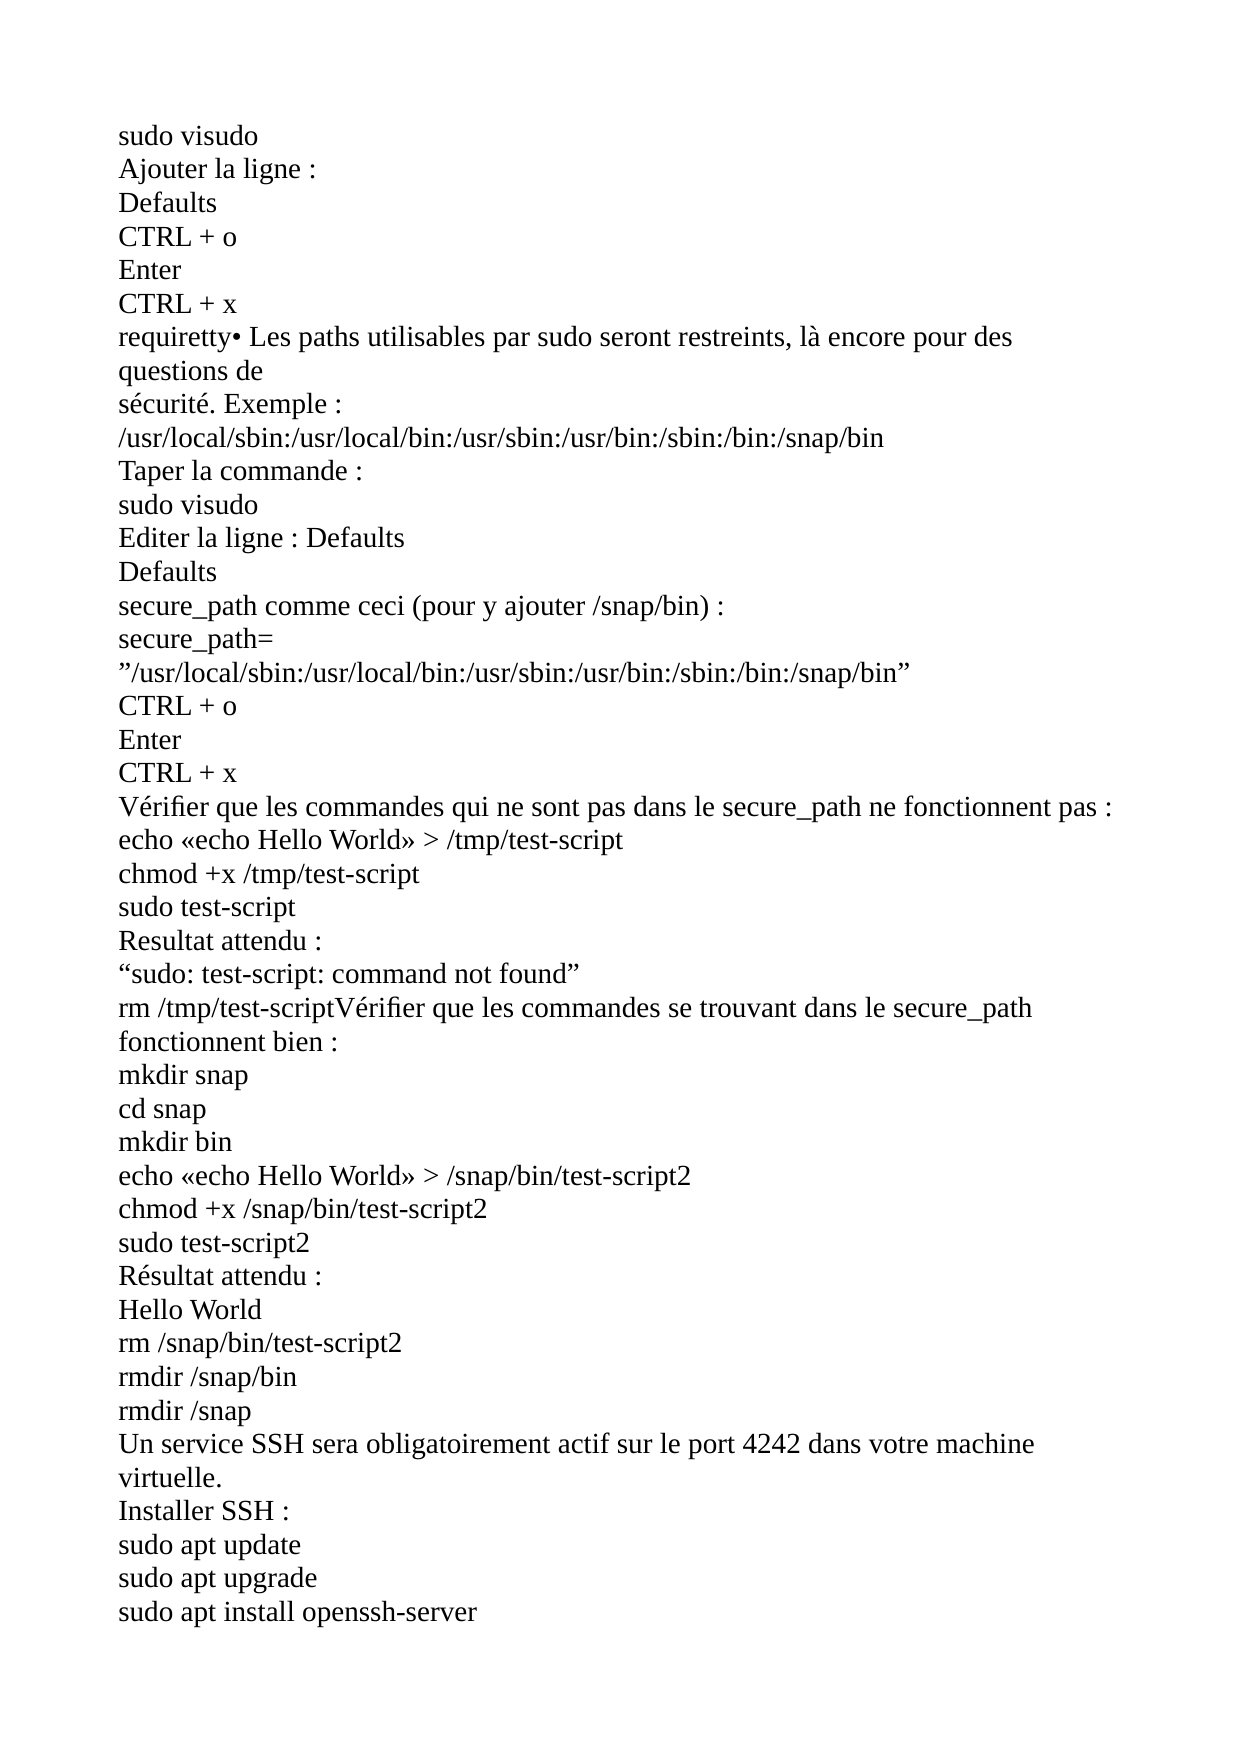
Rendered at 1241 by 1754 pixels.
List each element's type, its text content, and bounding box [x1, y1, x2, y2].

text chmod +x /tmp/test-script [118, 856, 1122, 889]
text rmdir /snap [118, 1393, 1122, 1426]
text CTRL + o [118, 688, 1122, 722]
text secure_path= [118, 621, 1122, 655]
text Installer SSH : [118, 1493, 1122, 1527]
text Defaults [118, 554, 1122, 588]
text sudo apt install openssh-server [118, 1594, 1122, 1627]
text mkdir bin [118, 1124, 1122, 1158]
text Enter [118, 252, 1122, 286]
text Ajouter la ligne : [118, 152, 1122, 185]
text chmod +x /snap/bin/test-script2 [118, 1191, 1122, 1225]
text Enter [118, 722, 1122, 755]
text Vériﬁer que les commandes qui ne sont pas dans le secure_path ne fonctionnent pas : [118, 789, 1122, 822]
text echo «echo Hello World» > /tmp/test-script [118, 822, 1122, 856]
text Editer la ligne : Defaults [118, 521, 1122, 554]
text sécurité. Exemple : [118, 386, 1122, 420]
text requiretty• Les paths utilisables par sudo seront restreints, là encore pour des questions de [118, 319, 1122, 386]
text /usr/local/sbin:/usr/local/bin:/usr/sbin:/usr/bin:/sbin:/bin:/snap/bin [118, 420, 1122, 453]
text Defaults [118, 185, 1122, 219]
text “sudo: test-script: command not found” [118, 957, 1122, 990]
text sudo visudo [118, 487, 1122, 521]
text CTRL + o [118, 219, 1122, 252]
text sudo apt upgrade [118, 1560, 1122, 1594]
text sudo apt update [118, 1527, 1122, 1560]
text Hello World [118, 1292, 1122, 1326]
text ”/usr/local/sbin:/usr/local/bin:/usr/sbin:/usr/bin:/sbin:/bin:/snap/bin” [118, 655, 1122, 688]
text CTRL + x [118, 755, 1122, 789]
text sudo test-script2 [118, 1225, 1122, 1258]
text Resultat attendu : [118, 923, 1122, 957]
text mkdir snap [118, 1057, 1122, 1091]
text Résultat attendu : [118, 1258, 1122, 1292]
text rmdir /snap/bin [118, 1359, 1122, 1393]
text Un service SSH sera obligatoirement actif sur le port 4242 dans votre machine virtuelle. [118, 1426, 1122, 1493]
text rm /tmp/test-scriptVériﬁer que les commandes se trouvant dans le secure_path fonctionnent bien : [118, 990, 1122, 1057]
text CTRL + x [118, 286, 1122, 319]
text sudo visudo [118, 118, 1122, 152]
text Taper la commande : [118, 453, 1122, 487]
text rm /snap/bin/test-script2 [118, 1326, 1122, 1359]
text echo «echo Hello World» > /snap/bin/test-script2 [118, 1158, 1122, 1191]
text sudo test-script [118, 889, 1122, 923]
text cd snap [118, 1091, 1122, 1124]
text secure_path comme ceci (pour y ajouter /snap/bin) : [118, 588, 1122, 621]
